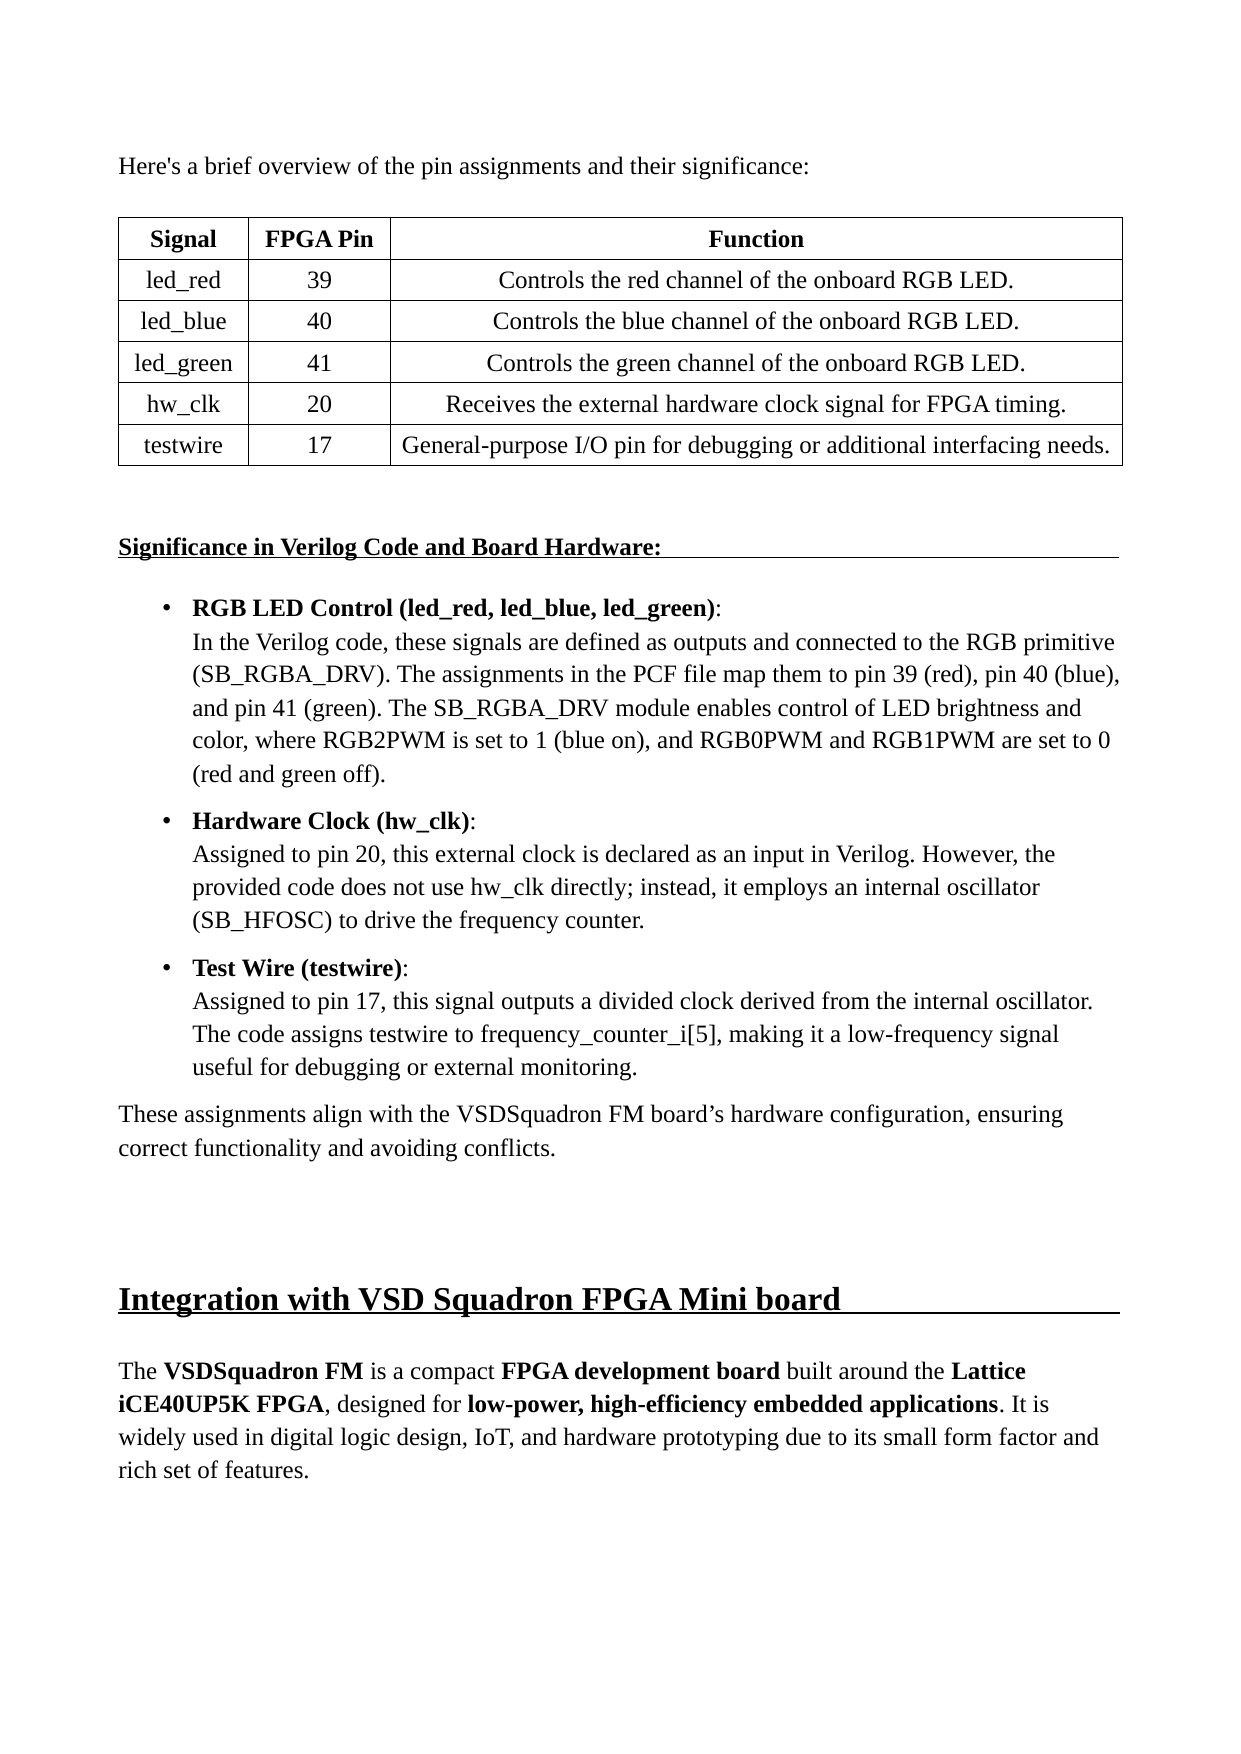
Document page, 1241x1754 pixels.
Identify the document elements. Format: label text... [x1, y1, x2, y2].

table_cell led_green [119, 342, 248, 382]
table_cell General-purpose I/O pin for debugging or additional interfacing needs. [391, 425, 1122, 465]
table_cell testwire [119, 425, 248, 465]
table_header FPGA Pin [249, 218, 390, 258]
table_cell Receives the external hardware clock signal for FPGA timing. [391, 383, 1122, 423]
table_cell 17 [249, 425, 390, 465]
table_header Function [391, 218, 1122, 258]
text These assignments align with the VSDSquadron FM board’s hardware configuration, ensuring correct functionality and avoiding conflicts. [118, 1099, 1122, 1161]
table_cell Controls the red channel of the onboard RGB LED. [391, 260, 1122, 300]
table_cell 39 [249, 260, 390, 300]
text Integration with VSD Squadron FPGA Mini board [118, 1279, 1122, 1318]
table_cell Controls the blue channel of the onboard RGB LED. [391, 301, 1122, 341]
table_cell led_blue [119, 301, 248, 341]
table_cell Controls the green channel of the onboard RGB LED. [391, 342, 1122, 382]
list Test Wire (testwire): Assigned to pin 17, this signal outputs a divided clock derived from the internal oscillator. The code assigns testwire to frequency_counter_i[5], making it a low-frequency signal useful for debugging or external monitoring. [162, 953, 1122, 1081]
list Hardware Clock (hw_clk): Assigned to pin 20, this external clock is declared as an input in Verilog. However, the provided code does not use hw_clk directly; instead, it employs an internal oscillator (SB_HFOSC) to drive the frequency counter. [162, 806, 1122, 934]
table_cell 41 [249, 342, 390, 382]
list RGB LED Control (led_red, led_blue, led_green): In the Verilog code, these signals are defined as outputs and connected to the RGB primitive (SB_RGBA_DRV). The assignments in the PCF file map them to pin 39 (red), pin 40 (blue), and pin 41 (green). The SB_RGBA_DRV module enables control of LED brightness and color, where RGB2PWM is set to 1 (blue on), and RGB0PWM and RGB1PWM are set to 0 (red and green off). [162, 593, 1122, 787]
table_cell led_red [119, 260, 248, 300]
table_cell 20 [249, 383, 390, 423]
text Here's a brief overview of the pin assignments and their significance: [118, 151, 1122, 180]
text The VSDSquadron FM is a compact FPGA development board built around the Lattice iCE40UP5K FPGA, designed for low-power, high-efficiency embedded applications. It is widely used in digital logic design, IoT, and hardware prototyping due to its small form factor and rich set of features. [118, 1356, 1122, 1484]
table_cell hw_clk [119, 383, 248, 423]
table_cell 40 [249, 301, 390, 341]
table_header Signal [119, 218, 248, 258]
subtitle Significance in Verilog Code and Board Hardware: [118, 532, 1122, 561]
